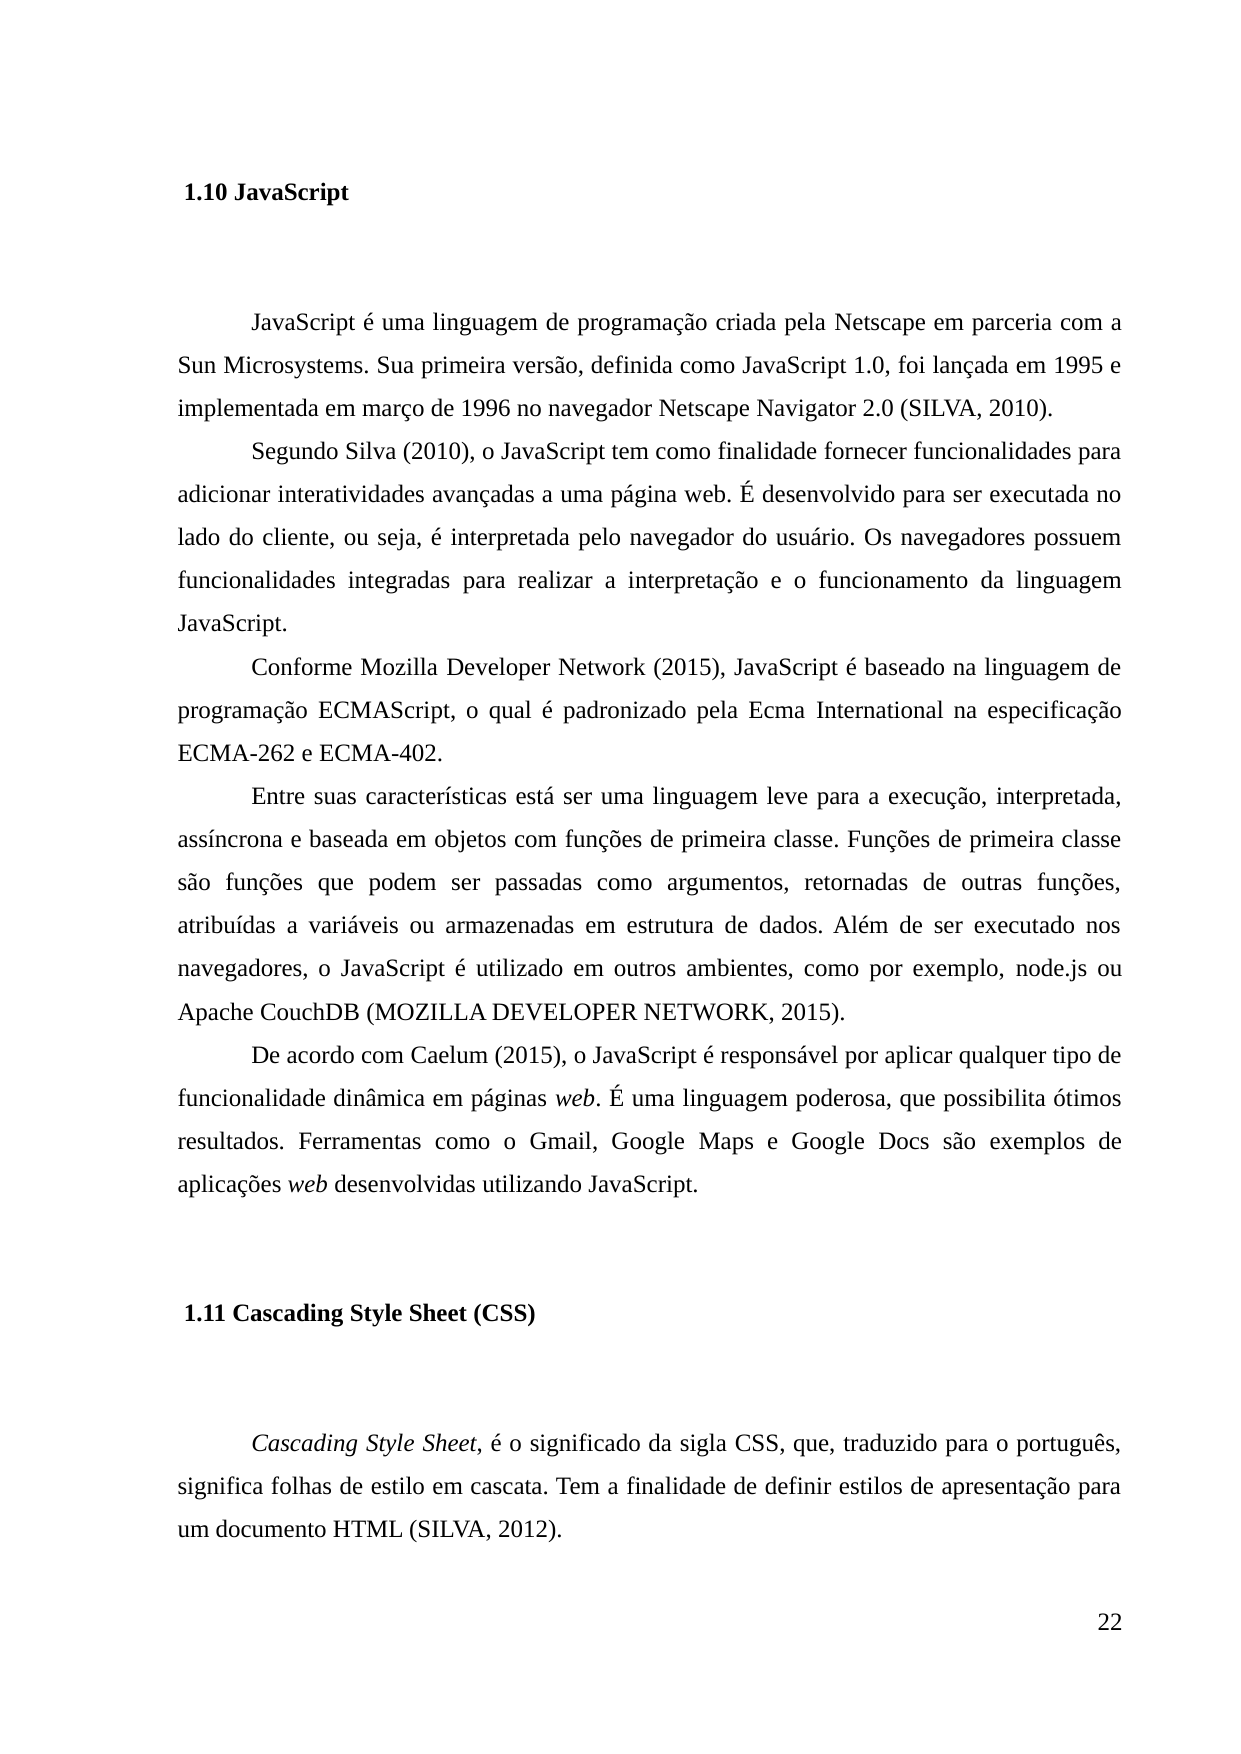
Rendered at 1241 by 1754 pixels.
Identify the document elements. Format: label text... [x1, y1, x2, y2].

text Conforme Mozilla Developer Network (2015), JavaScript é baseado na linguagem de programação ECMAScript, o qual é padronizado pela Ecma International na especificação ECMA-262 e ECMA-402. [177, 652, 1122, 767]
subtitle Cascading Style Sheet (CSS) [177, 1298, 1122, 1327]
text Entre suas características está ser uma linguagem leve para a execução, interpretada, assíncrona e baseada em objetos com funções de primeira classe. Funções de primeira classe são funções que podem ser passadas como argumentos, retornadas de outras funções, atribuídas a variáveis ou armazenadas em estrutura de dados. Além de ser executado nos navegadores, o JavaScript é utilizado em outros ambientes, como por exemplo, node.js ou Apache CouchDB (MOZILLA DEVELOPER NETWORK, 2015). [177, 781, 1122, 1025]
text Segundo Silva (2010), o JavaScript tem como finalidade fornecer funcionalidades para adicionar interatividades avançadas a uma página web. É desenvolvido para ser executada no lado do cliente, ou seja, é interpretada pelo navegador do usuário. Os navegadores possuem funcionalidades integradas para realizar a interpretação e o funcionamento da linguagem JavaScript. [177, 436, 1122, 637]
subtitle JavaScript [177, 177, 1122, 206]
text Cascading Style Sheet, é o significado da sigla CSS, que, traduzido para o português, significa folhas de estilo em cascata. Tem a finalidade de definir estilos de apresentação para um documento HTML (SILVA, 2012). [177, 1428, 1122, 1543]
text JavaScript é uma linguagem de programação criada pela Netscape em parceria com a Sun Microsystems. Sua primeira versão, definida como JavaScript 1.0, foi lançada em 1995 e implementada em março de 1996 no navegador Netscape Navigator 2.0 (SILVA, 2010). [177, 307, 1122, 422]
text De acordo com Caelum (2015), o JavaScript é responsável por aplicar qualquer tipo de funcionalidade dinâmica em páginas web. É uma linguagem poderosa, que possibilita ótimos resultados. Ferramentas como o Gmail, Google Maps e Google Docs são exemplos de aplicações web desenvolvidas utilizando JavaScript. [177, 1040, 1122, 1198]
